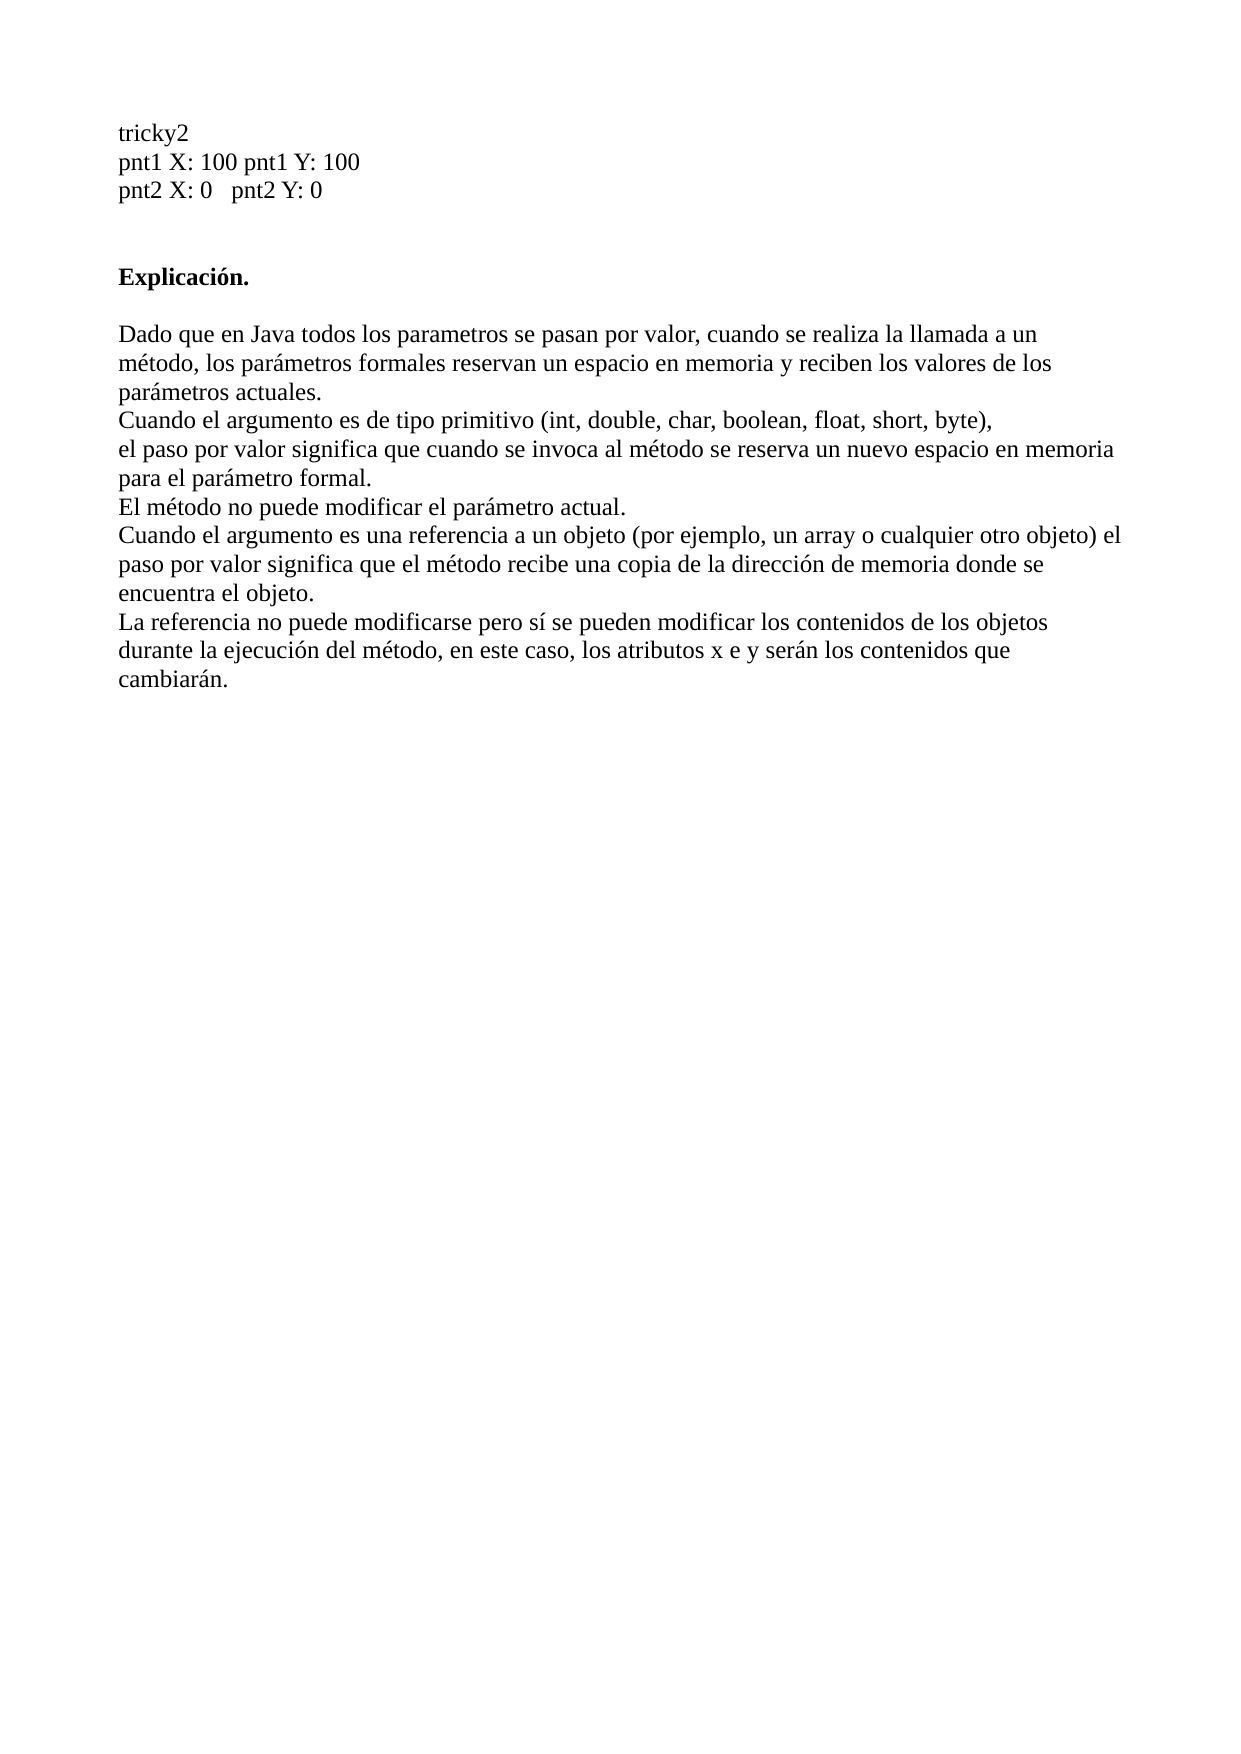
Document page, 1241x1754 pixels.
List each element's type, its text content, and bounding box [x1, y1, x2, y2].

text El método no puede modificar el parámetro actual. [118, 492, 1122, 521]
text el paso por valor significa que cuando se invoca al método se reserva un nuevo espacio en memoria para el parámetro formal. [118, 434, 1122, 492]
text La referencia no puede modificarse pero sí se pueden modificar los contenidos de los objetos durante la ejecución del método, en este caso, los atributos x e y serán los contenidos que cambiarán. [118, 607, 1122, 693]
text Explicación. [118, 262, 1122, 291]
text Dado que en Java todos los parametros se pasan por valor, cuando se realiza la llamada a un método, los parámetros formales reservan un espacio en memoria y reciben los valores de los parámetros actuales. [118, 319, 1122, 406]
text tricky2 [118, 118, 1122, 147]
text pnt2 X: 0 pnt2 Y: 0 [118, 176, 1122, 204]
text pnt1 X: 100 pnt1 Y: 100 [118, 147, 1122, 176]
text Cuando el argumento es de tipo primitivo (int, double, char, boolean, float, short, byte), [118, 406, 1122, 434]
text Cuando el argumento es una referencia a un objeto (por ejemplo, un array o cualquier otro objeto) el paso por valor significa que el método recibe una copia de la dirección de memoria donde se encuentra el objeto. [118, 521, 1122, 607]
